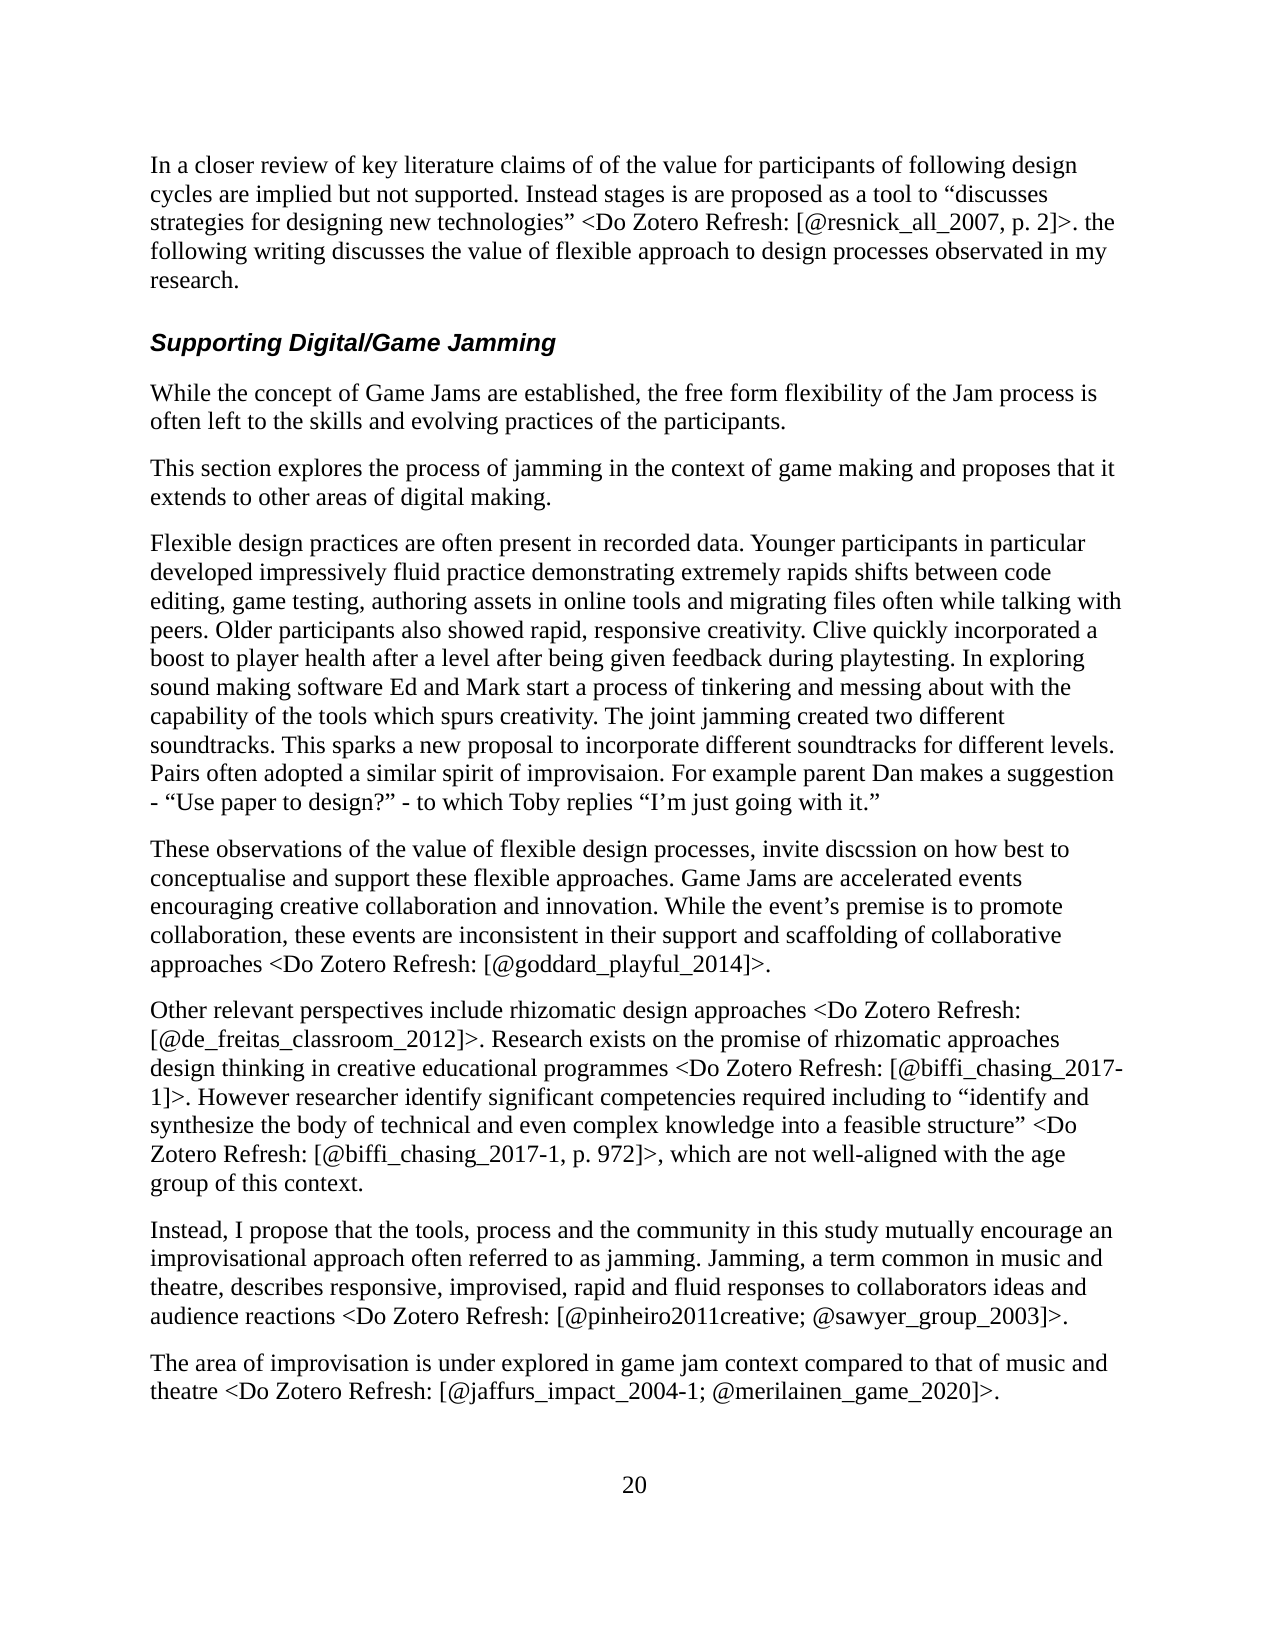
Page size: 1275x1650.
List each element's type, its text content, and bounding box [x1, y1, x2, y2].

text While the concept of Game Jams are established, the free form flexibility of the Jam process is often left to the skills and evolving practices of the participants. [150, 378, 1125, 435]
text In a closer review of key literature claims of of the value for participants of following design cycles are implied but not supported. Instead stages is are proposed as a tool to “discusses strategies for designing new technologies” <Do Zotero Refresh: [@resnick_all_2007, p. 2]>. the following writing discusses the value of flexible approach to design processes observated in my research. [150, 150, 1125, 294]
subtitle Supporting Digital/Game Jamming [150, 328, 1125, 356]
text Other relevant perspectives include rhizomatic design approaches <Do Zotero Refresh: [@de_freitas_classroom_2012]>. Research exists on the promise of rhizomatic approaches design thinking in creative educational programmes <Do Zotero Refresh: [@biffi_chasing_2017-1]>. However researcher identify significant competencies required including to “identify and synthesize the body of technical and even complex knowledge into a feasible structure” <Do Zotero Refresh: [@biffi_chasing_2017-1, p. 972]>, which are not well-aligned with the age group of this context. [150, 996, 1125, 1197]
text The area of improvisation is under explored in game jam context compared to that of music and theatre <Do Zotero Refresh: [@jaffurs_impact_2004-1; @merilainen_game_2020]>. [150, 1348, 1125, 1405]
text These observations of the value of flexible design processes, invite discssion on how best to conceptualise and support these flexible approaches. Game Jams are accelerated events encouraging creative collaboration and innovation. While the event’s premise is to promote collaboration, these events are inconsistent in their support and scaffolding of collaborative approaches <Do Zotero Refresh: [@goddard_playful_2014]>. [150, 834, 1125, 978]
text This section explores the process of jamming in the context of game making and proposes that it extends to other areas of digital making. [150, 453, 1125, 511]
text Instead, I propose that the tools, process and the community in this study mutually encourage an improvisational approach often referred to as jamming. Jamming, a term common in music and theatre, describes responsive, improvised, rapid and fluid responses to collaborators ideas and audience reactions <Do Zotero Refresh: [@pinheiro2011creative; @sawyer_group_2003]>. [150, 1215, 1125, 1330]
text Flexible design practices are often present in recorded data. Younger participants in particular developed impressively fluid practice demonstrating extremely rapids shifts between code editing, game testing, authoring assets in online tools and migrating files often while talking with peers. Older participants also showed rapid, responsive creativity. Clive quickly incorporated a boost to player health after a level after being given feedback during playtesting. In exploring sound making software Ed and Mark start a process of tinkering and messing about with the capability of the tools which spurs creativity. The joint jamming created two different soundtracks. This sparks a new proposal to incorporate different soundtracks for different levels. Pairs often adopted a similar spirit of improvisaion. For example parent Dan makes a suggestion - “Use paper to design?” - to which Toby replies “I’m just going with it.” [150, 528, 1125, 816]
